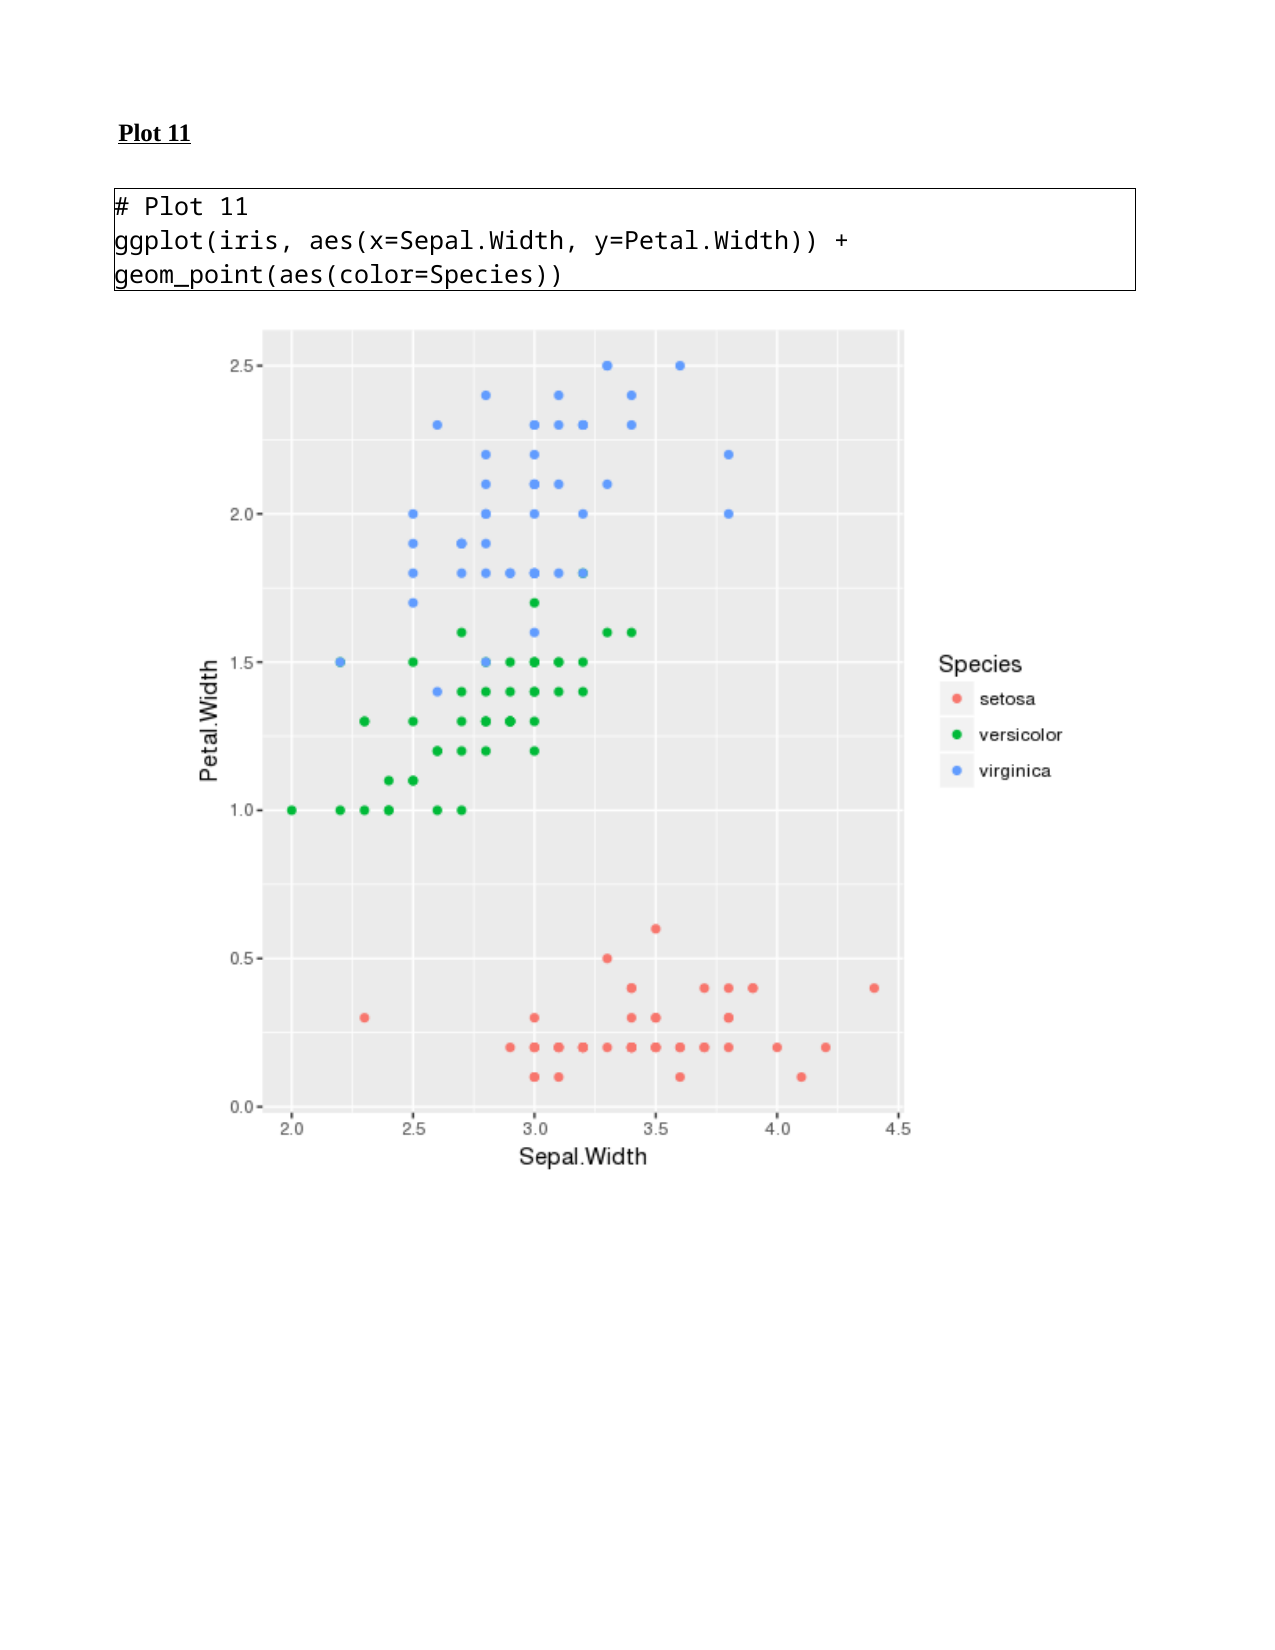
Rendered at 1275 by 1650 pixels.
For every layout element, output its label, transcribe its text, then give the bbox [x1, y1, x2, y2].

picture [190, 319, 1086, 1182]
text Plot 11 [118, 118, 1157, 147]
